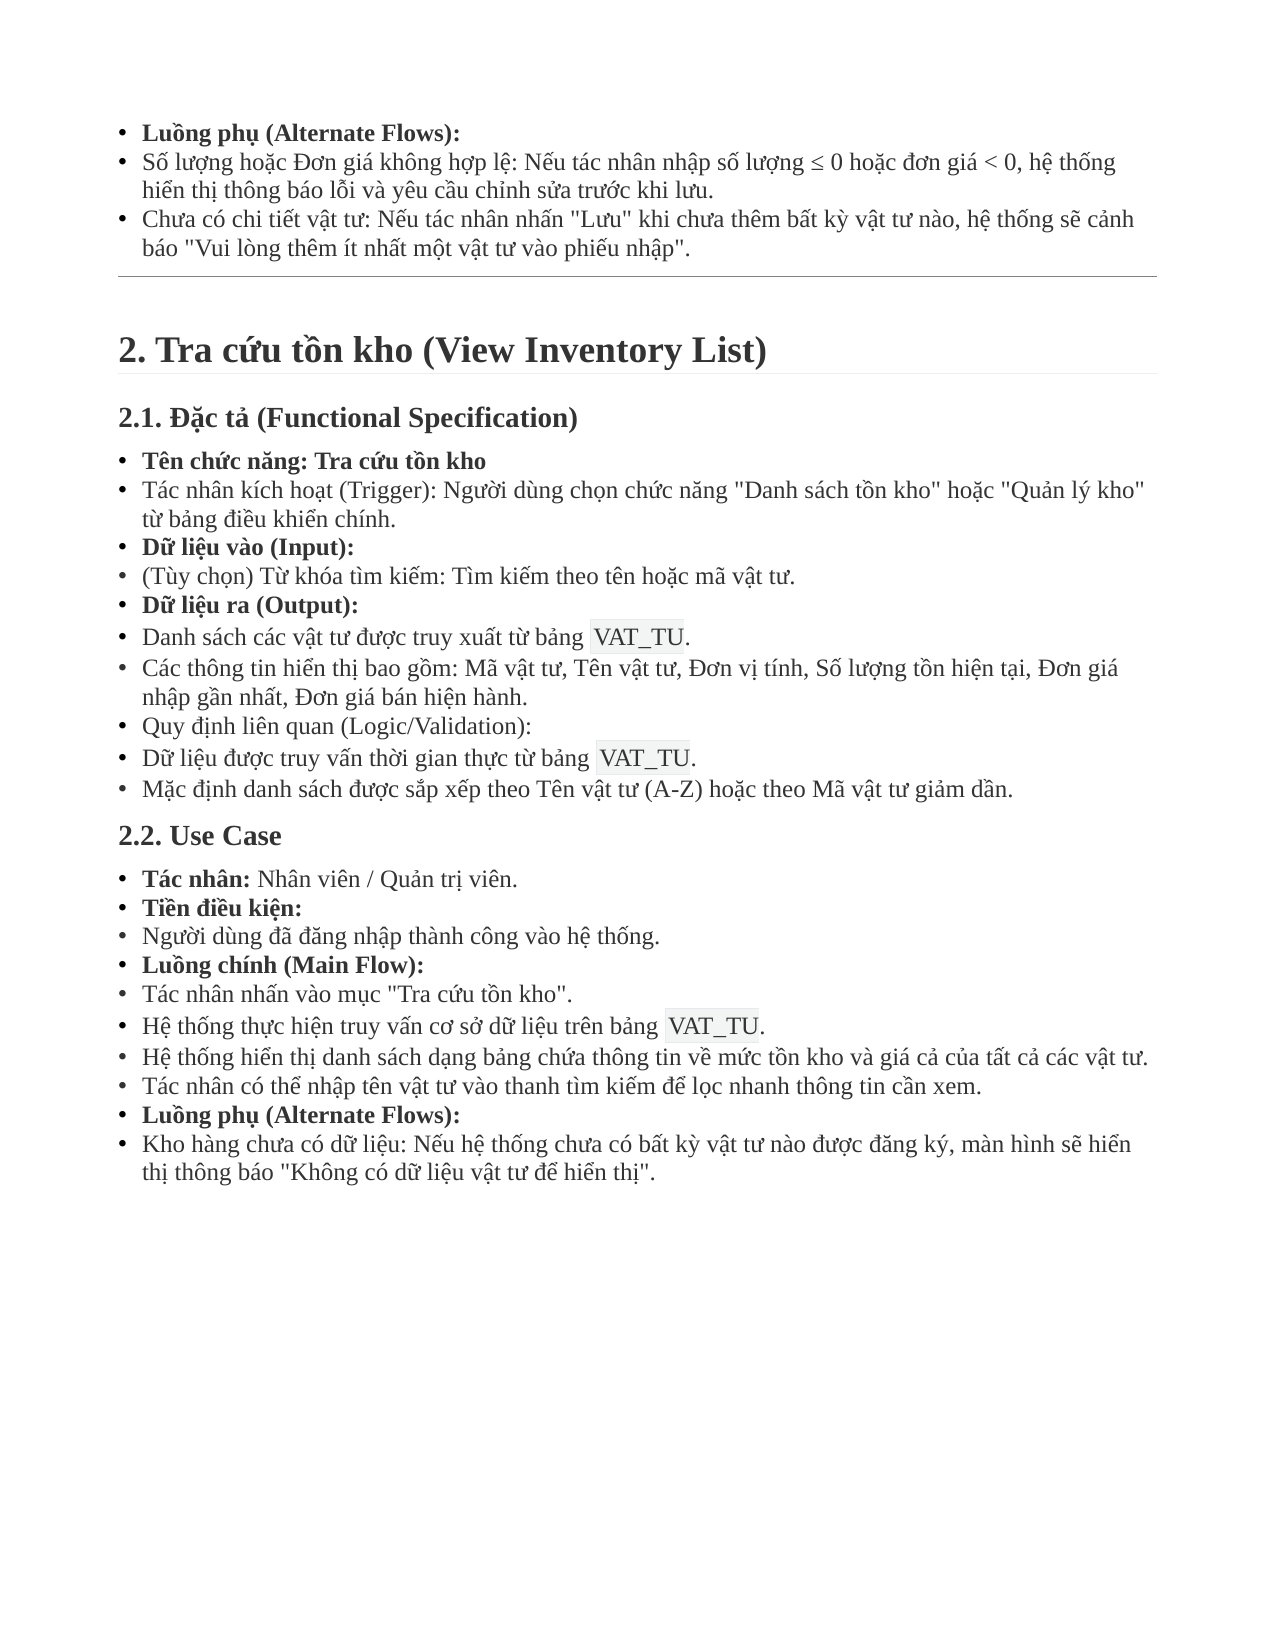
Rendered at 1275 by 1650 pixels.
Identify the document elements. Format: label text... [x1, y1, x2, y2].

list VAT_TU. [666, 1008, 1157, 1042]
list Tác nhân: Nhân viên / Quản trị viên. [118, 864, 1157, 893]
list Tên chức năng: Tra cứu tồn kho [118, 446, 1157, 475]
list Các thông tin hiển thị bao gồm: Mã vật tư, Tên vật tư, Đơn vị tính, Số lượng tồn hiện tại, Đơn giá nhập gần nhất, Đơn giá bán hiện hành. [118, 653, 1157, 711]
list Luồng phụ (Alternate Flows): [118, 1100, 1157, 1129]
list Kho hàng chưa có dữ liệu: Nếu hệ thống chưa có bất kỳ vật tư nào được đăng ký, màn hình sẽ hiển thị thông báo "Không có dữ liệu vật tư để hiển thị". [118, 1129, 1157, 1186]
list Số lượng hoặc Đơn giá không hợp lệ: Nếu tác nhân nhập số lượng ≤ 0 hoặc đơn giá < 0, hệ thống hiển thị thông báo lỗi và yêu cầu chỉnh sửa trước khi lưu. [118, 147, 1157, 204]
list Người dùng đã đăng nhập thành công vào hệ thống. [118, 921, 1157, 950]
list Luồng chính (Main Flow): [118, 950, 1157, 979]
list Luồng phụ (Alternate Flows): [118, 118, 1157, 147]
list (Tùy chọn) Từ khóa tìm kiếm: Tìm kiếm theo tên hoặc mã vật tư. [118, 561, 1157, 590]
subtitle 2.1. Đặc tả (Functional Specification) [118, 400, 1157, 434]
list Tác nhân kích hoạt (Trigger): Người dùng chọn chức năng "Danh sách tồn kho" hoặc "Quản lý kho" từ bảng điều khiển chính. [118, 475, 1157, 532]
list Tác nhân nhấn vào mục "Tra cứu tồn kho". [118, 979, 1157, 1008]
list Tác nhân có thể nhập tên vật tư vào thanh tìm kiếm để lọc nhanh thông tin cần xem. [118, 1071, 1157, 1100]
list Quy định liên quan (Logic/Validation): [118, 711, 1157, 740]
subtitle 2. Tra cứu tồn kho (View Inventory List) [118, 327, 1157, 373]
list Dữ liệu vào (Input): [118, 532, 1157, 561]
list Hệ thống hiển thị danh sách dạng bảng chứa thông tin về mức tồn kho và giá cả của tất cả các vật tư. [118, 1042, 1157, 1071]
list Tiền điều kiện: [118, 893, 1157, 921]
list Dữ liệu ra (Output): [118, 590, 1157, 619]
subtitle 2.2. Use Case [118, 818, 1157, 851]
list VAT_TU. [591, 619, 1157, 653]
list Hệ thống thực hiện truy vấn cơ sở dữ liệu trên bảng [118, 1008, 665, 1042]
list Chưa có chi tiết vật tư: Nếu tác nhân nhấn "Lưu" khi chưa thêm bất kỳ vật tư nào, hệ thống sẽ cảnh báo "Vui lòng thêm ít nhất một vật tư vào phiếu nhập". [118, 204, 1157, 262]
list Danh sách các vật tư được truy xuất từ bảng [118, 619, 590, 653]
list VAT_TU. [597, 740, 1157, 774]
list Mặc định danh sách được sắp xếp theo Tên vật tư (A-Z) hoặc theo Mã vật tư giảm dần. [118, 774, 1157, 803]
list Dữ liệu được truy vấn thời gian thực từ bảng [118, 740, 596, 774]
